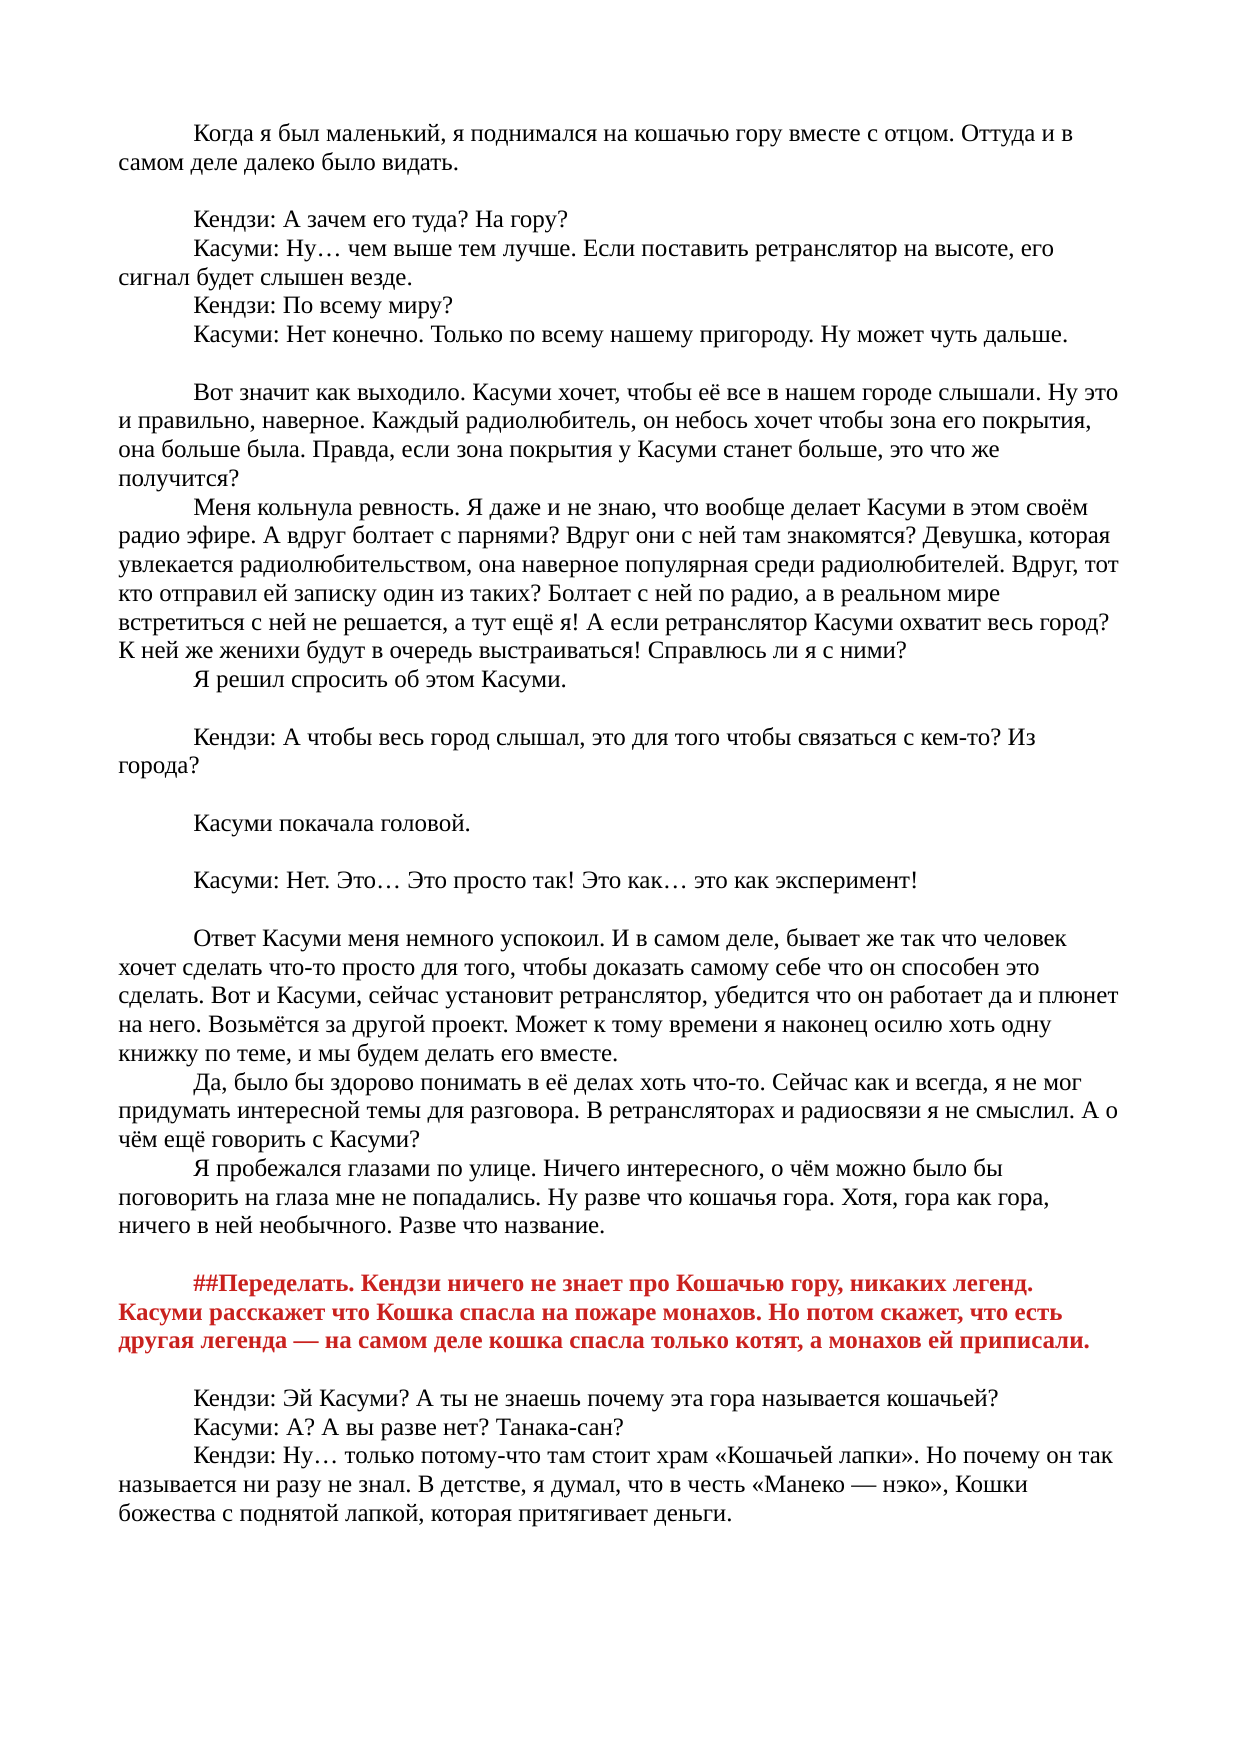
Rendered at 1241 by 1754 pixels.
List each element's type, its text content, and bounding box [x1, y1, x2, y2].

text Кендзи: По всему миру? [118, 291, 1122, 319]
text Кендзи: А зачем его туда? На гору? [118, 204, 1122, 233]
text ##Переделать. Кендзи ничего не знает про Кошачью гору, никаких легенд. Касуми расскажет что Кошка спасла на пожаре монахов. Но потом скажет, что есть другая легенда — на самом деле кошка спасла только котят, а монахов ей приписали. [118, 1268, 1122, 1354]
text Кендзи: Эй Касуми? А ты не знаешь почему эта гора называется кошачьей? [118, 1383, 1122, 1412]
text Касуми: Нет конечно. Только по всему нашему пригороду. Ну может чуть дальше. [118, 319, 1122, 348]
text Я решил спросить об этом Касуми. [118, 664, 1122, 693]
text Я пробежался глазами по улице. Ничего интересного, о чём можно было бы поговорить на глаза мне не попадались. Ну разве что кошачья гора. Хотя, гора как гора, ничего в ней необычного. Разве что название. [118, 1153, 1122, 1239]
text Вот значит как выходило. Касуми хочет, чтобы её все в нашем городе слышали. Ну это и правильно, наверное. Каждый радиолюбитель, он небось хочет чтобы зона его покрытия, она больше была. Правда, если зона покрытия у Касуми станет больше, это что же получится? [118, 377, 1122, 492]
text Кендзи: Ну… только потому-что там стоит храм «Кошачьей лапки». Но почему он так называется ни разу не знал. В детстве, я думал, что в честь «Манеко — нэко», Кошки божества с поднятой лапкой, которая притягивает деньги. [118, 1441, 1122, 1527]
text Касуми: Ну… чем выше тем лучше. Если поставить ретранслятор на высоте, его сигнал будет слышен везде. [118, 233, 1122, 291]
text Когда я был маленький, я поднимался на кошачью гору вместе с отцом. Оттуда и в самом деле далеко было видать. [118, 118, 1122, 176]
text Да, было бы здорово понимать в её делах хоть что-то. Сейчас как и всегда, я не мог придумать интересной темы для разговора. В ретрансляторах и радиосвязи я не смыслил. А о чём ещё говорить с Касуми? [118, 1067, 1122, 1153]
text Ответ Касуми меня немного успокоил. И в самом деле, бывает же так что человек хочет сделать что-то просто для того, чтобы доказать самому себе что он способен это сделать. Вот и Касуми, сейчас установит ретранслятор, убедится что он работает да и плюнет на него. Возьмётся за другой проект. Может к тому времени я наконец осилю хоть одну книжку по теме, и мы будем делать его вместе. [118, 923, 1122, 1067]
text Касуми покачала головой. [118, 808, 1122, 837]
text Кендзи: А чтобы весь город слышал, это для того чтобы связаться с кем-то? Из города? [118, 722, 1122, 779]
text Касуми: А? А вы разве нет? Танака-сан? [118, 1412, 1122, 1441]
text Меня кольнула ревность. Я даже и не знаю, что вообще делает Касуми в этом своём радио эфире. А вдруг болтает с парнями? Вдруг они с ней там знакомятся? Девушка, которая увлекается радиолюбительством, она наверное популярная среди радиолюбителей. Вдруг, тот кто отправил ей записку один из таких? Болтает с ней по радио, а в реальном мире встретиться с ней не решается, а тут ещё я! А если ретранслятор Касуми охватит весь город? К ней же женихи будут в очередь выстраиваться! Справлюсь ли я с ними? [118, 492, 1122, 664]
text Касуми: Нет. Это… Это просто так! Это как… это как эксперимент! [118, 866, 1122, 894]
